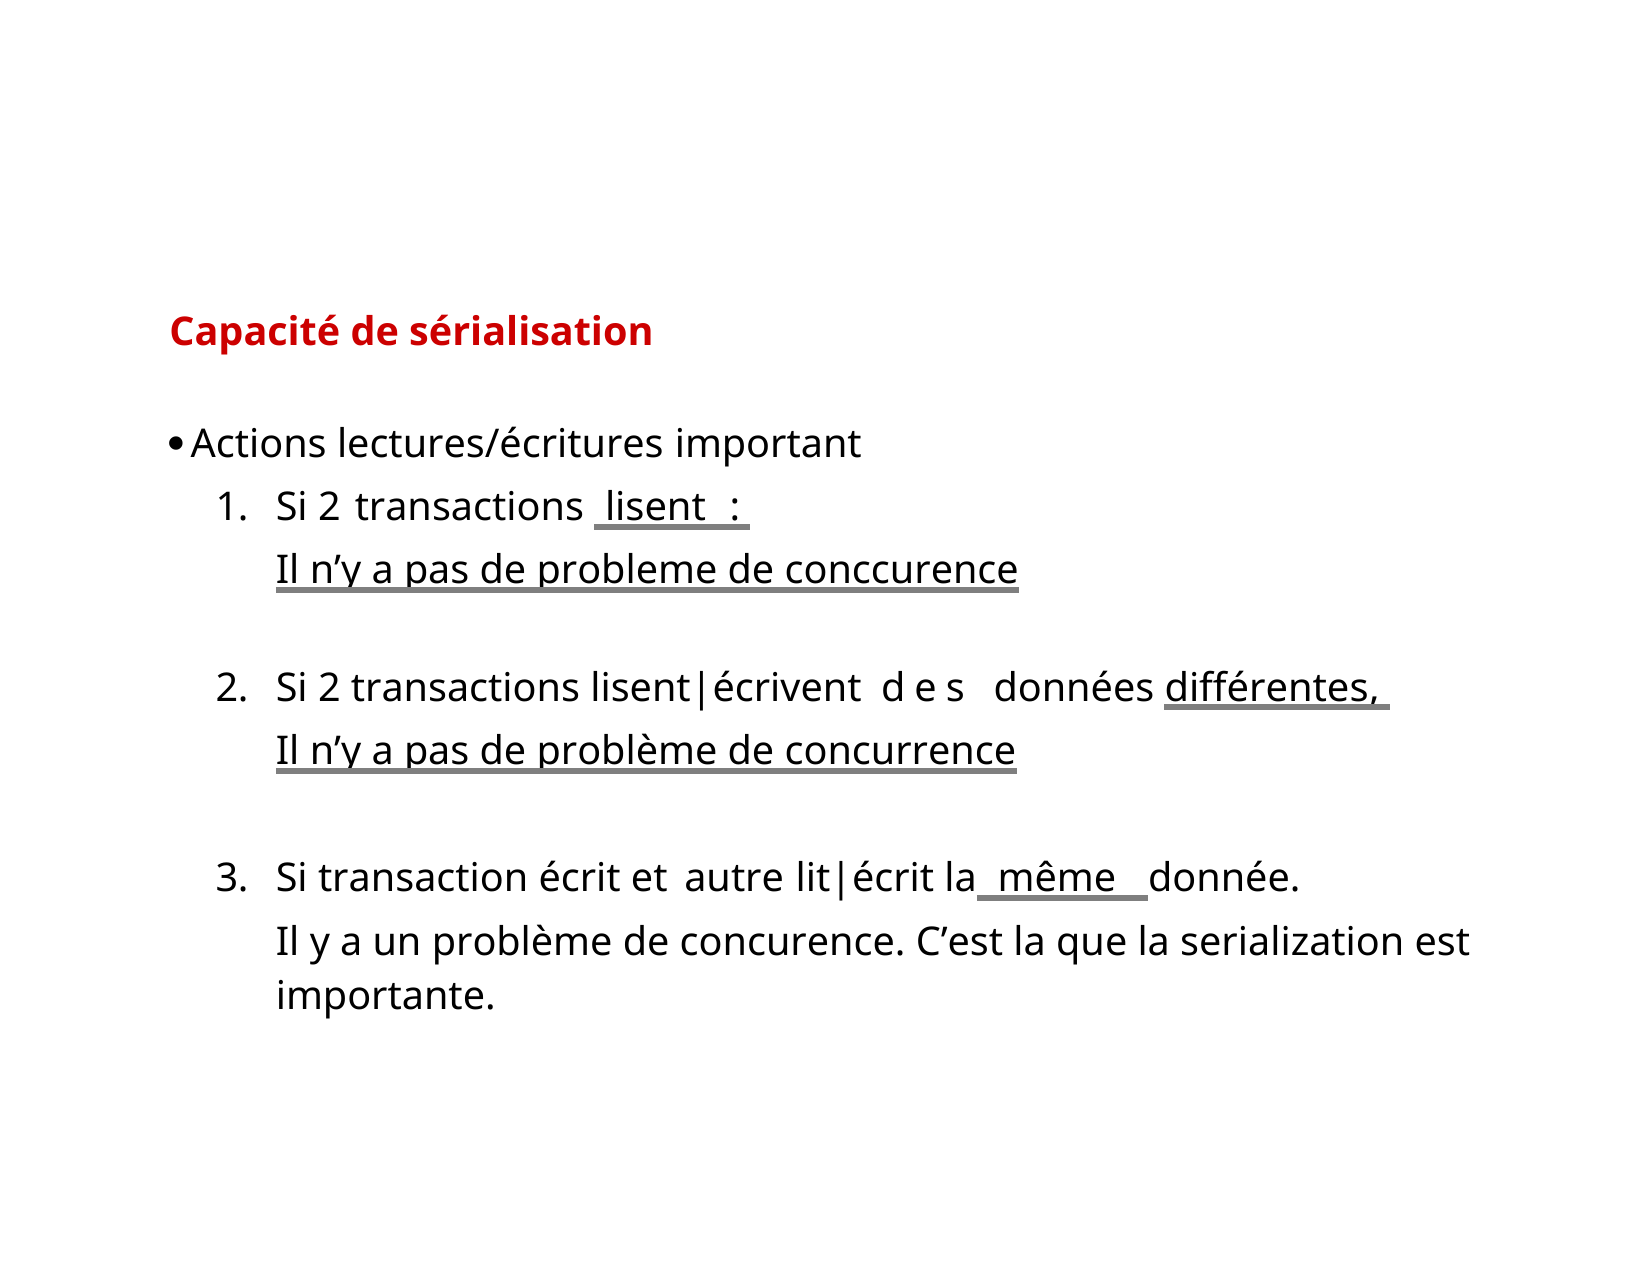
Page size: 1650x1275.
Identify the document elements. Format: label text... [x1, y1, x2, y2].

list Si 2 transactions lisent : [215, 478, 1606, 532]
subtitle Capacité de sérialisation [169, 303, 1606, 357]
list Il n’y a pas de probleme de conccurence [276, 542, 1606, 596]
list Si transaction écrit et autre lit|écrit la même donnée. [215, 849, 1606, 903]
list Il n’y a pas de problème de concurrence [276, 722, 1606, 776]
list Si 2 transactions lisent|écrivent des données différentes, [215, 659, 1606, 713]
list Il y a un problème de concurence. C’est la que la serialization est importante. [276, 913, 1606, 1021]
list Actions lectures/écritures important [169, 415, 1606, 469]
